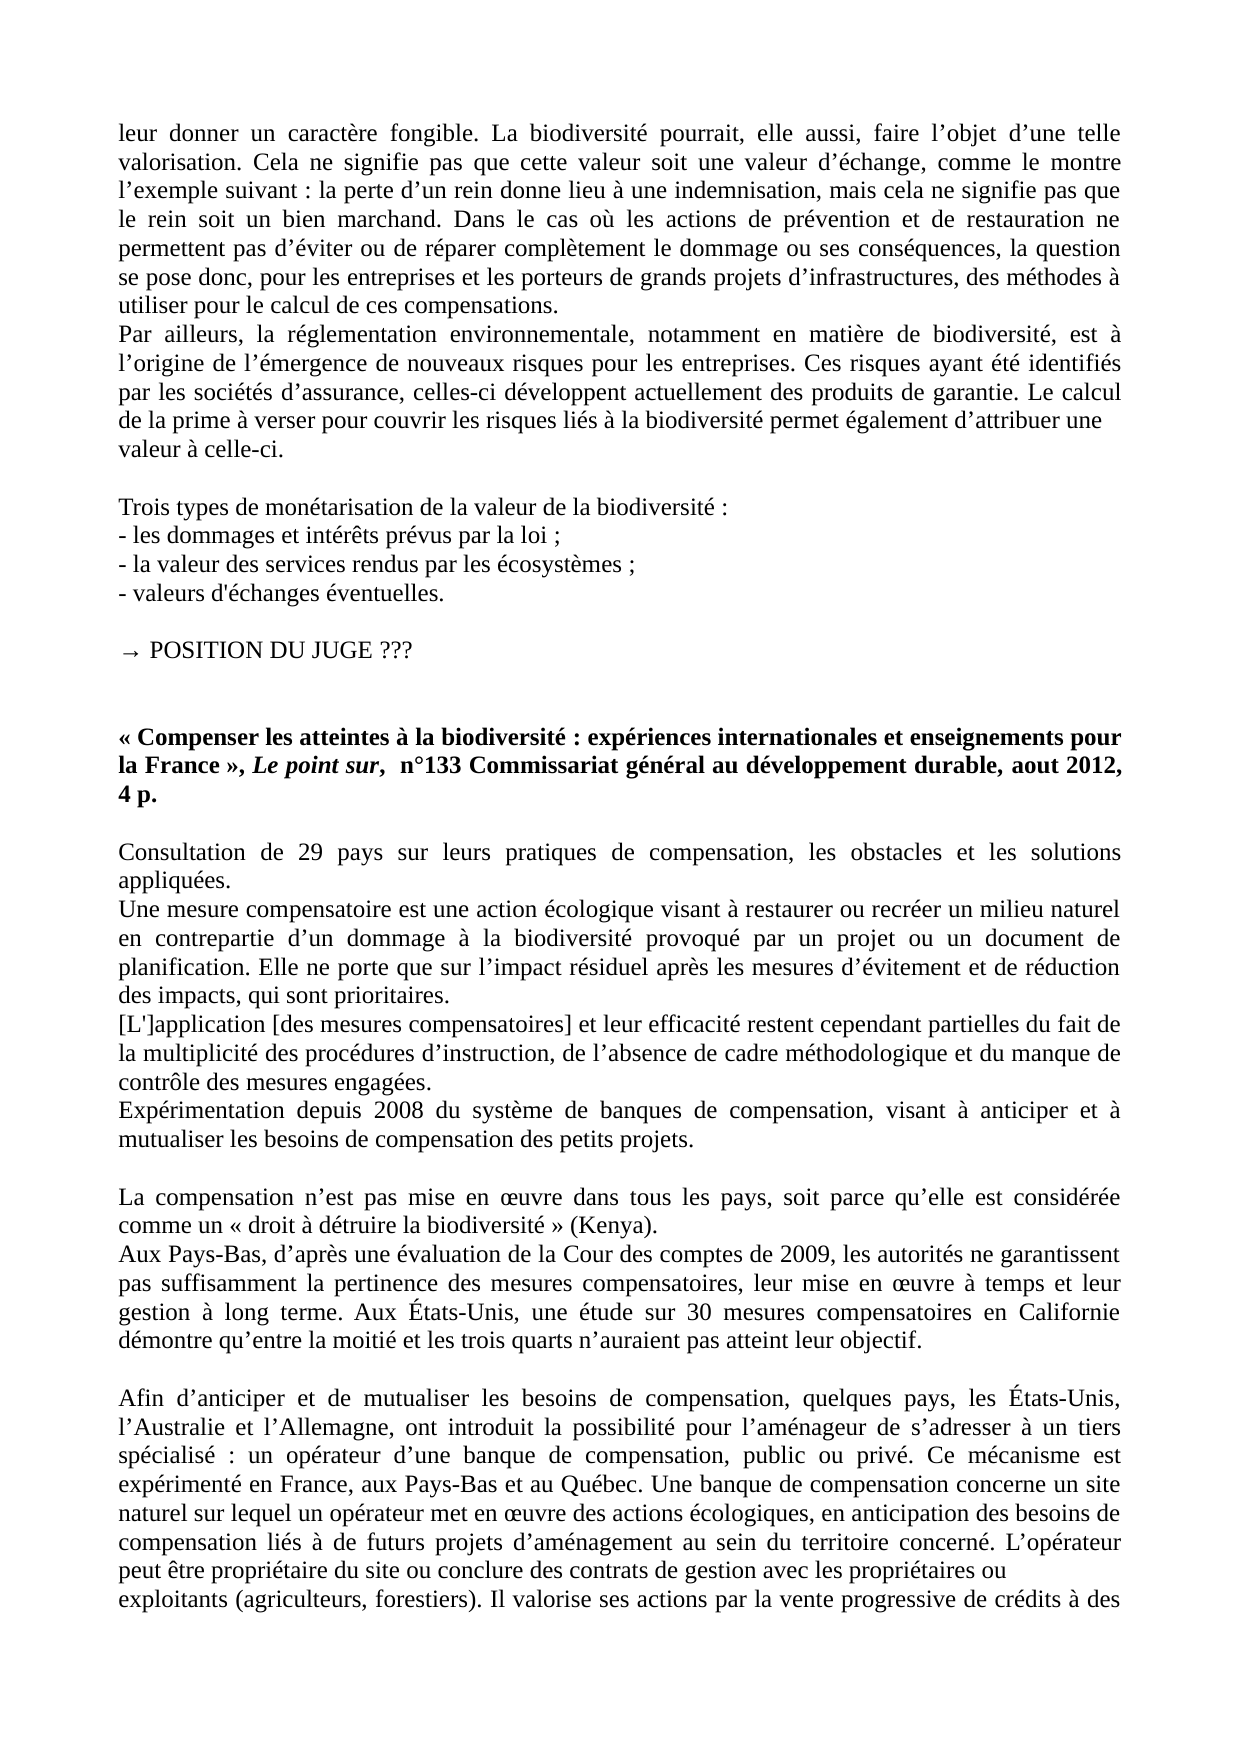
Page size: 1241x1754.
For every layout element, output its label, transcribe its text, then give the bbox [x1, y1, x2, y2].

text Par ailleurs, la réglementation environnementale, notamment en matière de biodiversité, est à l’origine de l’émergence de nouveaux risques pour les entreprises. Ces risques ayant été identifiés par les sociétés d’assurance, celles-ci développent actuellement des produits de garantie. Le calcul de la prime à verser pour couvrir les risques liés à la biodiversité permet également d’attribuer une [118, 319, 1122, 434]
text leur donner un caractère fongible. La biodiversité pourrait, elle aussi, faire l’objet d’une telle valorisation. Cela ne signifie pas que cette valeur soit une valeur d’échange, comme le montre l’exemple suivant : la perte d’un rein donne lieu à une indemnisation, mais cela ne signifie pas que le rein soit un bien marchand. Dans le cas où les actions de prévention et de restauration ne permettent pas d’éviter ou de réparer complètement le dommage ou ses conséquences, la question se pose donc, pour les entreprises et les porteurs de grands projets d’infrastructures, des méthodes à utiliser pour le calcul de ces compensations. [118, 118, 1122, 319]
text → POSITION DU JUGE ??? [118, 636, 1122, 664]
text - les dommages et intérêts prévus par la loi ; [118, 521, 1122, 549]
text Trois types de monétarisation de la valeur de la biodiversité : [118, 492, 1122, 521]
text - valeurs d'échanges éventuelles. [118, 578, 1122, 607]
text Aux Pays-Bas, d’après une évaluation de la Cour des comptes de 2009, les autorités ne garantissent pas suffisamment la pertinence des mesures compensatoires, leur mise en œuvre à temps et leur gestion à long terme. Aux États-Unis, une étude sur 30 mesures compensatoires en Californie démontre qu’entre la moitié et les trois quarts n’auraient pas atteint leur objectif. [118, 1239, 1122, 1354]
text Consultation de 29 pays sur leurs pratiques de compensation, les obstacles et les solutions appliquées. [118, 837, 1122, 894]
text - la valeur des services rendus par les écosystèmes ; [118, 549, 1122, 578]
text Une mesure compensatoire est une action écologique visant à restaurer ou recréer un milieu naturel en contrepartie d’un dommage à la biodiversité provoqué par un projet ou un document de planification. Elle ne porte que sur l’impact résiduel après les mesures d’évitement et de réduction des impacts, qui sont prioritaires. [118, 894, 1122, 1009]
text Expérimentation depuis 2008 du système de banques de compensation, visant à anticiper et à mutualiser les besoins de compensation des petits projets. [118, 1096, 1122, 1153]
text La compensation n’est pas mise en œuvre dans tous les pays, soit parce qu’elle est considérée comme un « droit à détruire la biodiversité » (Kenya). [118, 1182, 1122, 1239]
text exploitants (agriculteurs, forestiers). Il valorise ses actions par la vente progressive de crédits à des [118, 1584, 1122, 1613]
text Afin d’anticiper et de mutualiser les besoins de compensation, quelques pays, les États-Unis, l’Australie et l’Allemagne, ont introduit la possibilité pour l’aménageur de s’adresser à un tiers spécialisé : un opérateur d’une banque de compensation, public ou privé. Ce mécanisme est expérimenté en France, aux Pays-Bas et au Québec. Une banque de compensation concerne un site naturel sur lequel un opérateur met en œuvre des actions écologiques, en anticipation des besoins de compensation liés à de futurs projets d’aménagement au sein du territoire concerné. L’opérateur peut être propriétaire du site ou conclure des contrats de gestion avec les propriétaires ou [118, 1383, 1122, 1584]
text valeur à celle-ci. [118, 434, 1122, 463]
text [L']application [des mesures compensatoires] et leur efficacité restent cependant partielles du fait de la multiplicité des procédures d’instruction, de l’absence de cadre méthodologique et du manque de contrôle des mesures engagées. [118, 1009, 1122, 1096]
text « Compenser les atteintes à la biodiversité : expériences internationales et enseignements pour la France », Le point sur, n°133 Commissariat général au développement durable, aout 2012, 4 p. [118, 722, 1122, 808]
